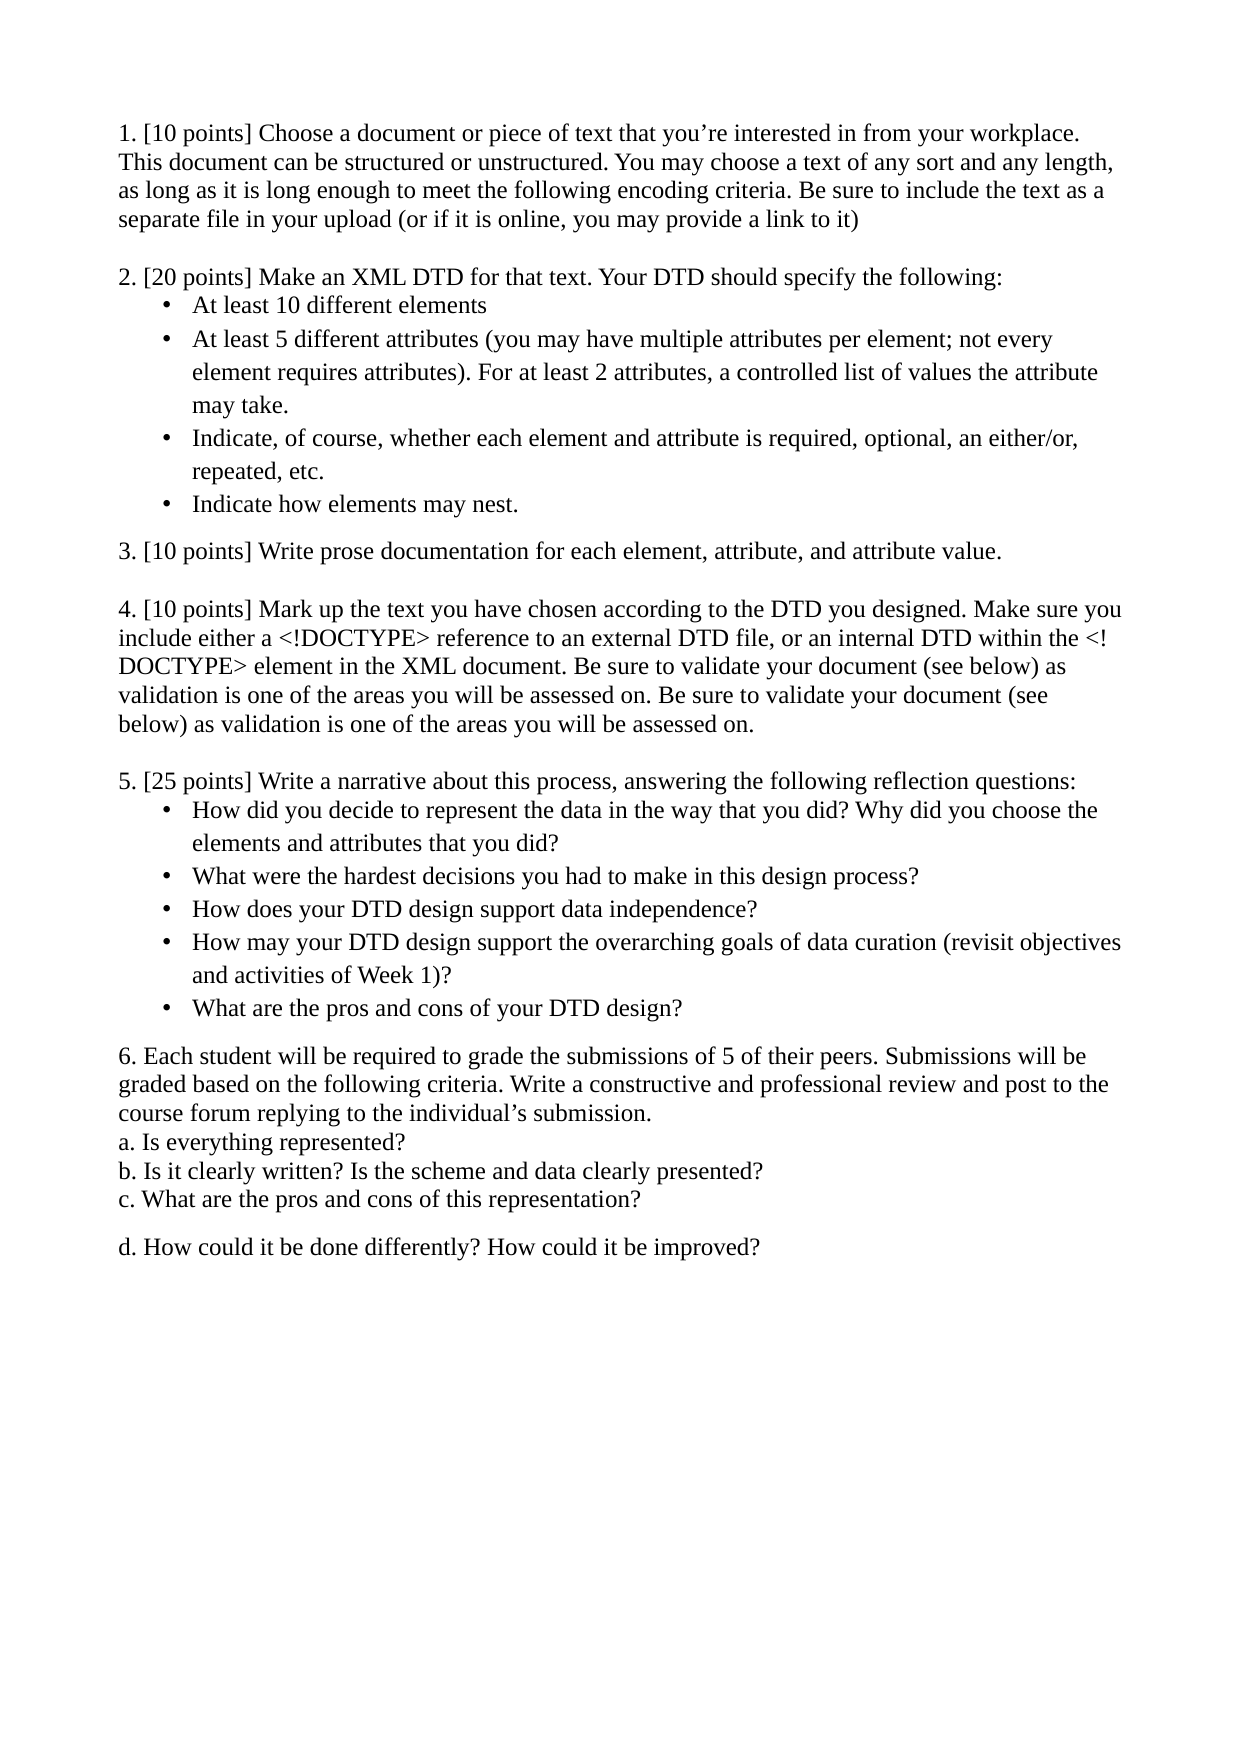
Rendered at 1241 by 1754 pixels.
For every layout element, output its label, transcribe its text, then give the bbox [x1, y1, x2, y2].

text 6. Each student will be required to grade the submissions of 5 of their peers. Submissions will be graded based on the following criteria. Write a constructive and professional review and post to the course forum replying to the individual’s submission. [118, 1041, 1122, 1127]
list Indicate how elements may nest. [162, 489, 1122, 517]
text 3. [10 points] Write prose documentation for each element, attribute, and attribute value. [118, 536, 1122, 565]
list At least 5 different attributes (you may have multiple attributes per element; not every element requires attributes). For at least 2 attributes, a controlled list of values the attribute may take. [162, 324, 1122, 418]
text c. What are the pros and cons of this representation? [118, 1184, 1122, 1213]
text 4. [10 points] Mark up the text you have chosen according to the DTD you designed. Make sure you include either a <!DOCTYPE> reference to an external DTD file, or an internal DTD within the <!DOCTYPE> element in the XML document. Be sure to validate your document (see below) as validation is one of the areas you will be assessed on. Be sure to validate your document (see below) as validation is one of the areas you will be assessed on. [118, 594, 1122, 738]
list How may your DTD design support the overarching goals of data curation (revisit objectives and activities of Week 1)? [162, 927, 1122, 989]
text 2. [20 points] Make an XML DTD for that text. Your DTD should specify the following: [118, 262, 1122, 291]
list At least 10 different elements [162, 291, 1122, 319]
list How did you decide to represent the data in the way that you did? Why did you choose the elements and attributes that you did? [162, 795, 1122, 857]
text 5. [25 points] Write a narrative about this process, answering the following reflection questions: [118, 766, 1122, 795]
text b. Is it clearly written? Is the scheme and data clearly presented? [118, 1156, 1122, 1184]
list How does your DTD design support data independence? [162, 894, 1122, 923]
text 1. [10 points] Choose a document or piece of text that you’re interested in from your workplace. This document can be structured or unstructured. You may choose a text of any sort and any length, as long as it is long enough to meet the following encoding criteria. Be sure to include the text as a separate file in your upload (or if it is online, you may provide a link to it) [118, 118, 1122, 233]
list What are the pros and cons of your DTD design? [162, 993, 1122, 1022]
text d. How could it be done differently? How could it be improved? [118, 1232, 1122, 1261]
list Indicate, of course, whether each element and attribute is required, optional, an either/or, repeated, etc. [162, 423, 1122, 484]
text a. Is everything represented? [118, 1127, 1122, 1156]
list What were the hardest decisions you had to make in this design process? [162, 861, 1122, 890]
